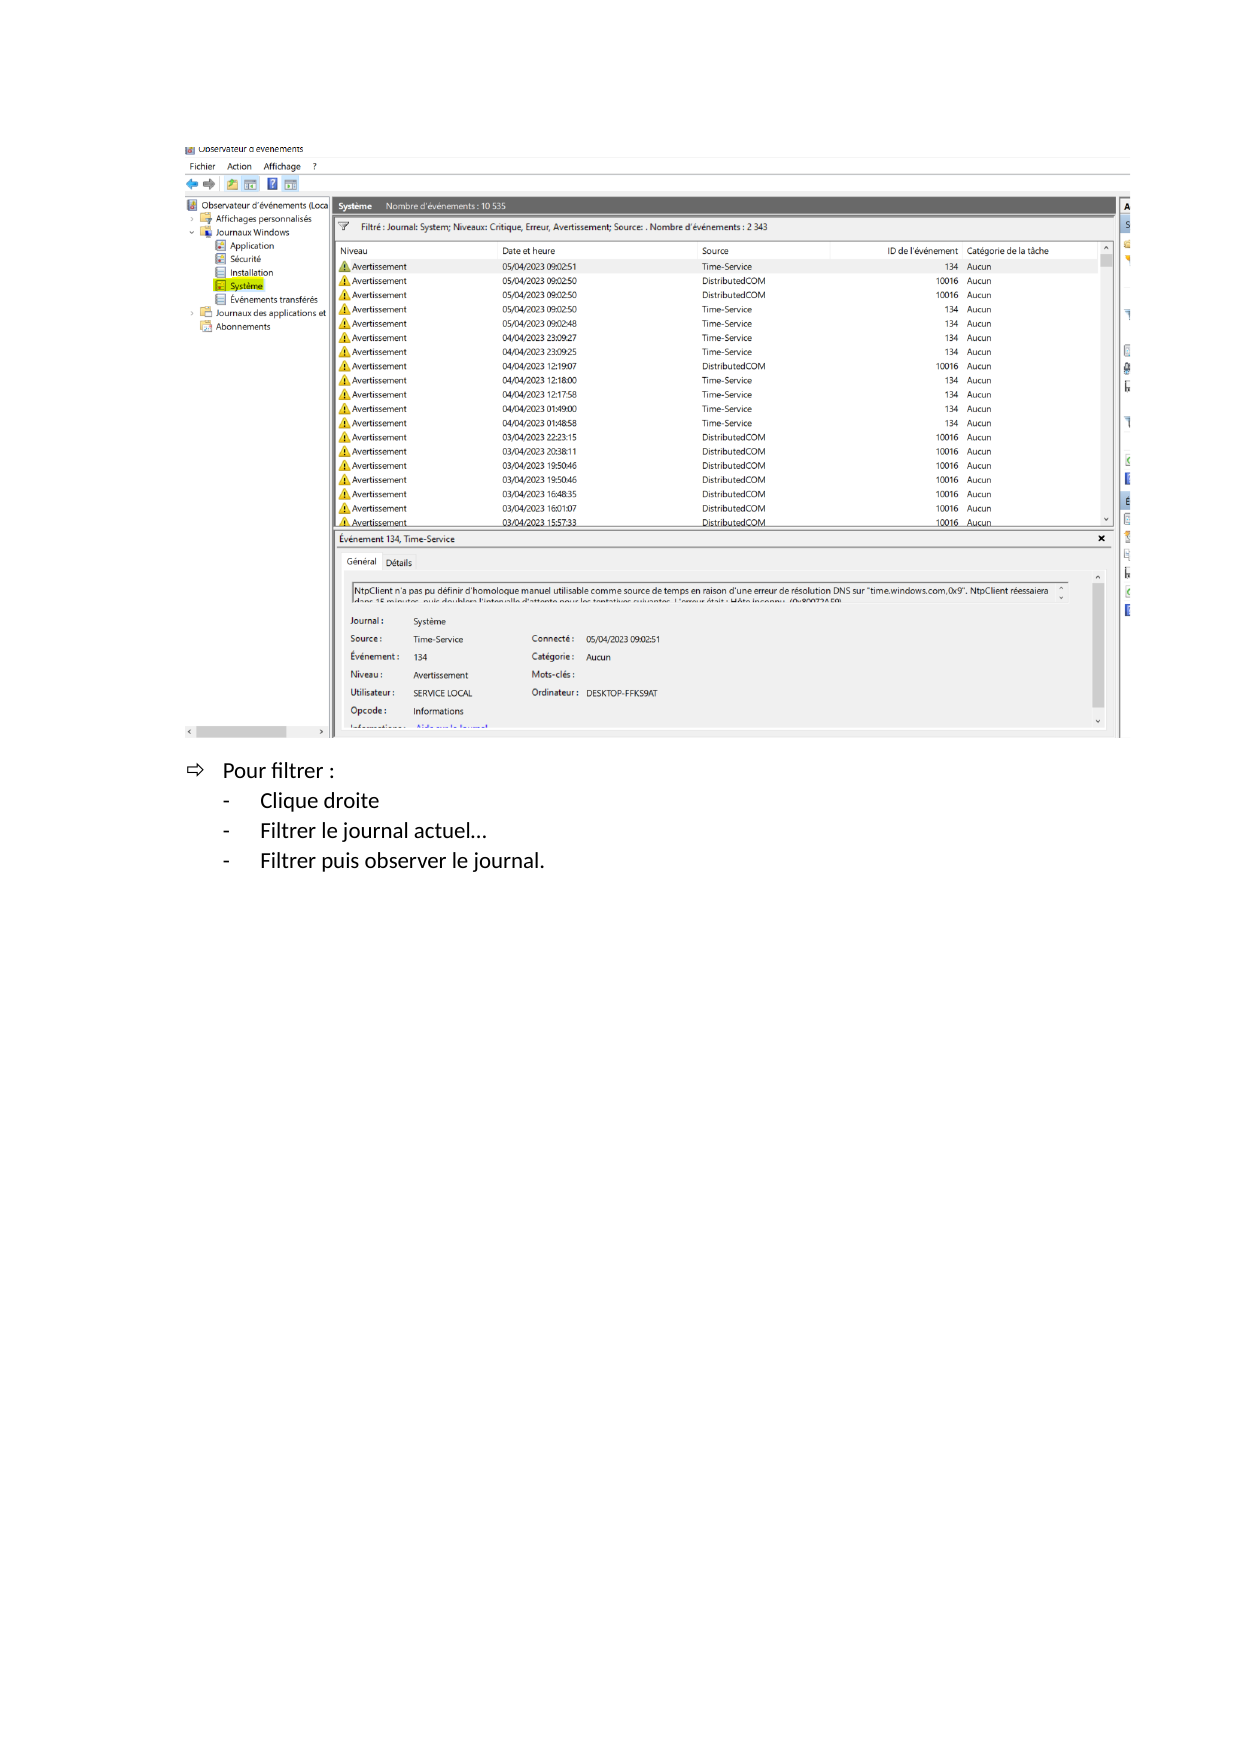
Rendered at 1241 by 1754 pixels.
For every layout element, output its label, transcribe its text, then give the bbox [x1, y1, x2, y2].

list Pour filtrer : [185, 756, 1093, 784]
list Filtrer le journal actuel… [223, 816, 1093, 844]
list Filtrer puis observer le journal. [223, 846, 1093, 874]
list Clique droite [223, 786, 1093, 814]
